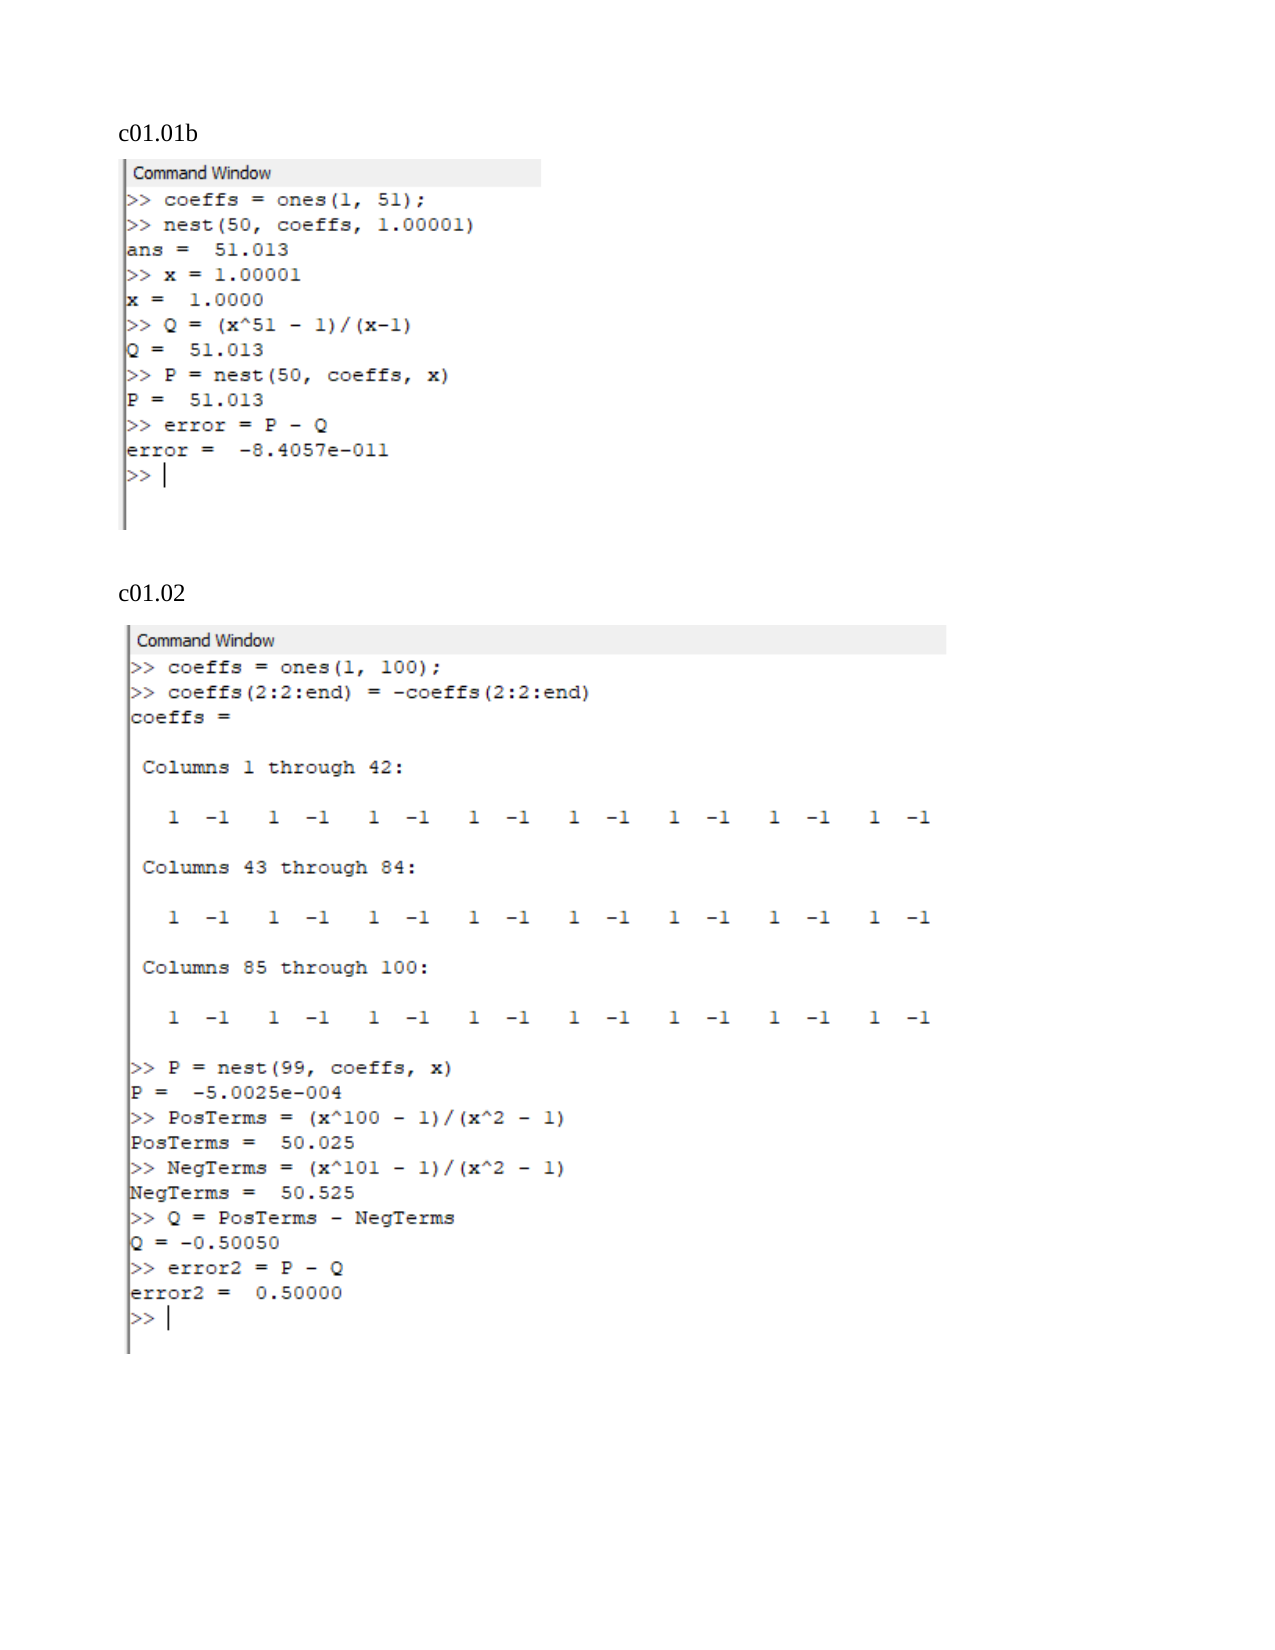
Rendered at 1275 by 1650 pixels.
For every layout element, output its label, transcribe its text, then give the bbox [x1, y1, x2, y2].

picture [117, 159, 542, 530]
text c01.01b [118, 118, 1157, 147]
text c01.02 [118, 578, 1157, 607]
picture [124, 625, 947, 1354]
